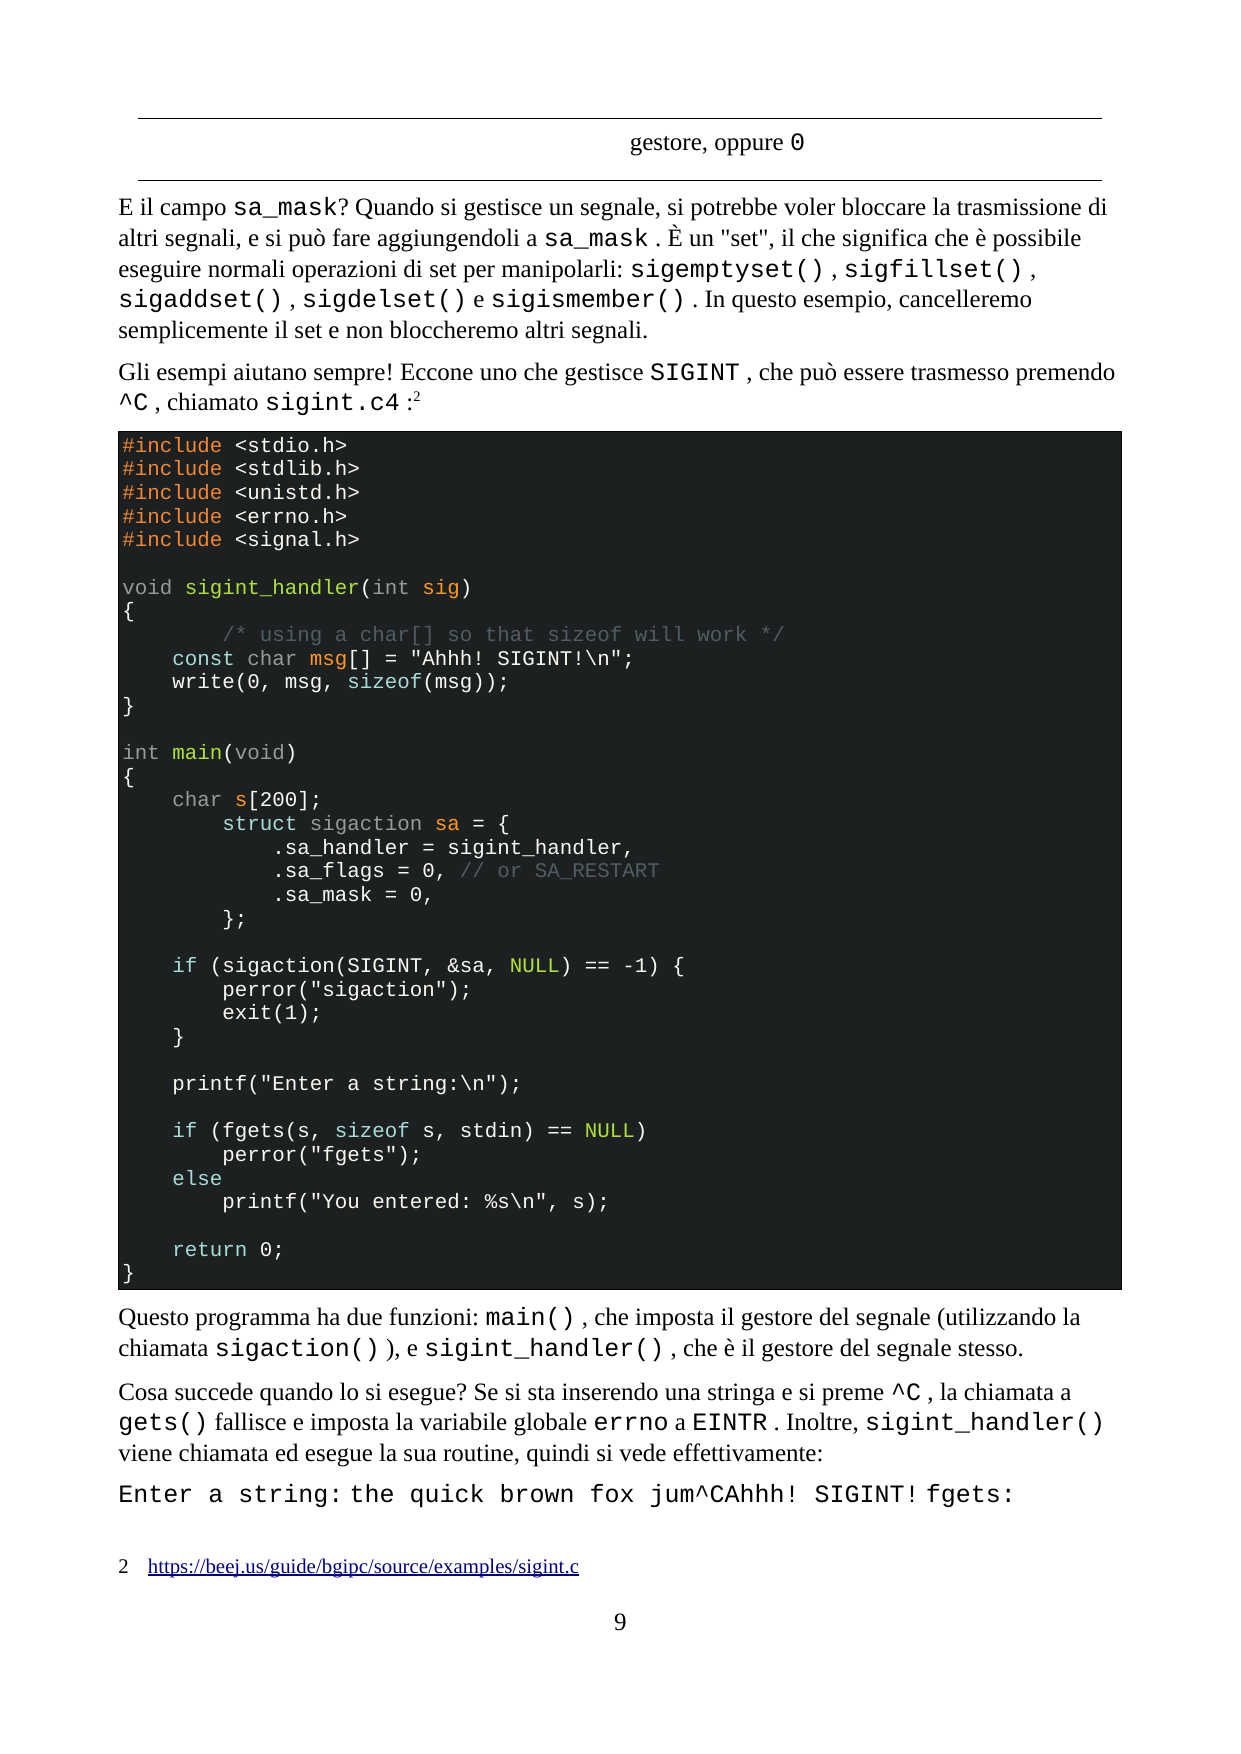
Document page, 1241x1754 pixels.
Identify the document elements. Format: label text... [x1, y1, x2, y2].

text #include <stdio.h> [119, 432, 1121, 454]
text } [119, 691, 1121, 714]
text struct sigaction sa = { [119, 809, 1121, 833]
table_cell [138, 119, 620, 180]
text Questo programma ha due funzioni: main() , che imposta il gestore del segnale (utilizzando la chiamata sigaction() ), e sigint_handler() , che è il gestore del segnale stesso. [118, 1302, 1122, 1364]
text void sigint_handler(int sig) [119, 573, 1121, 596]
text { [119, 762, 1121, 786]
text write(0, msg, sizeof(msg)); [119, 667, 1121, 691]
text if (fgets(s, sizeof s, stdin) == NULL) [119, 1117, 1121, 1140]
text return 0; [119, 1235, 1121, 1258]
text Cosa succede quando lo si esegue? Se si sta inserendo una stringa e si preme ^C , la chiamata a gets() fallisce e imposta la variabile globale errno a EINTR . Inoltre, sigint_handler() viene chiamata ed esegue la sua routine, quindi si vede effettivamente: [118, 1377, 1122, 1467]
text #include <errno.h> [119, 502, 1121, 525]
text .sa_mask = 0, [119, 880, 1121, 904]
text .sa_flags = 0, // or SA_RESTART [119, 856, 1121, 880]
text else [119, 1164, 1121, 1187]
text E il campo sa_mask? Quando si gestisce un segnale, si potrebbe voler bloccare la trasmissione di altri segnali, e si può fare aggiungendoli a sa_mask . È un "set", il che significa che è possibile eseguire normali operazioni di set per manipolarli: sigemptyset() , sigfillset() , sigaddset() , sigdelset() e sigismember() . In questo esempio, cancelleremo semplicemente il set e non bloccheremo altri segnali. [118, 192, 1122, 344]
text perror("fgets"); [119, 1140, 1121, 1164]
text Enter a string: the quick brown fox jum^CAhhh! SIGINT! fgets: [118, 1479, 1122, 1510]
text char s[200]; [119, 786, 1121, 809]
text if (sigaction(SIGINT, &sa, NULL) == -1) { [119, 951, 1121, 975]
text #include <stdlib.h> [119, 454, 1121, 478]
text .sa_handler = sigint_handler, [119, 833, 1121, 856]
text #include <signal.h> [119, 525, 1121, 549]
text https://beej.us/guide/bgipc/source/examples/sigint.c [118, 1553, 1122, 1578]
text printf("You entered: %s\n", s); [119, 1187, 1121, 1211]
text printf("Enter a string:\n"); [119, 1069, 1121, 1093]
text exit(1); [119, 998, 1121, 1022]
text const char msg[] = "Ahhh! SIGINT!\n"; [119, 644, 1121, 667]
text { [119, 596, 1121, 620]
text Gli esempi aiutano sempre! Eccone uno che gestisce SIGINT , che può essere trasmesso premendo ^C , chiamato sigint.c4 : [118, 357, 1122, 418]
text }; [119, 904, 1121, 927]
text } [119, 1258, 1121, 1289]
text #include <unistd.h> [119, 478, 1121, 502]
text /* using a char[] so that sizeof will work */ [119, 620, 1121, 644]
text } [119, 1022, 1121, 1046]
table_cell gestore, oppure 0 [620, 119, 1102, 180]
text perror("sigaction"); [119, 975, 1121, 998]
text int main(void) [119, 738, 1121, 762]
